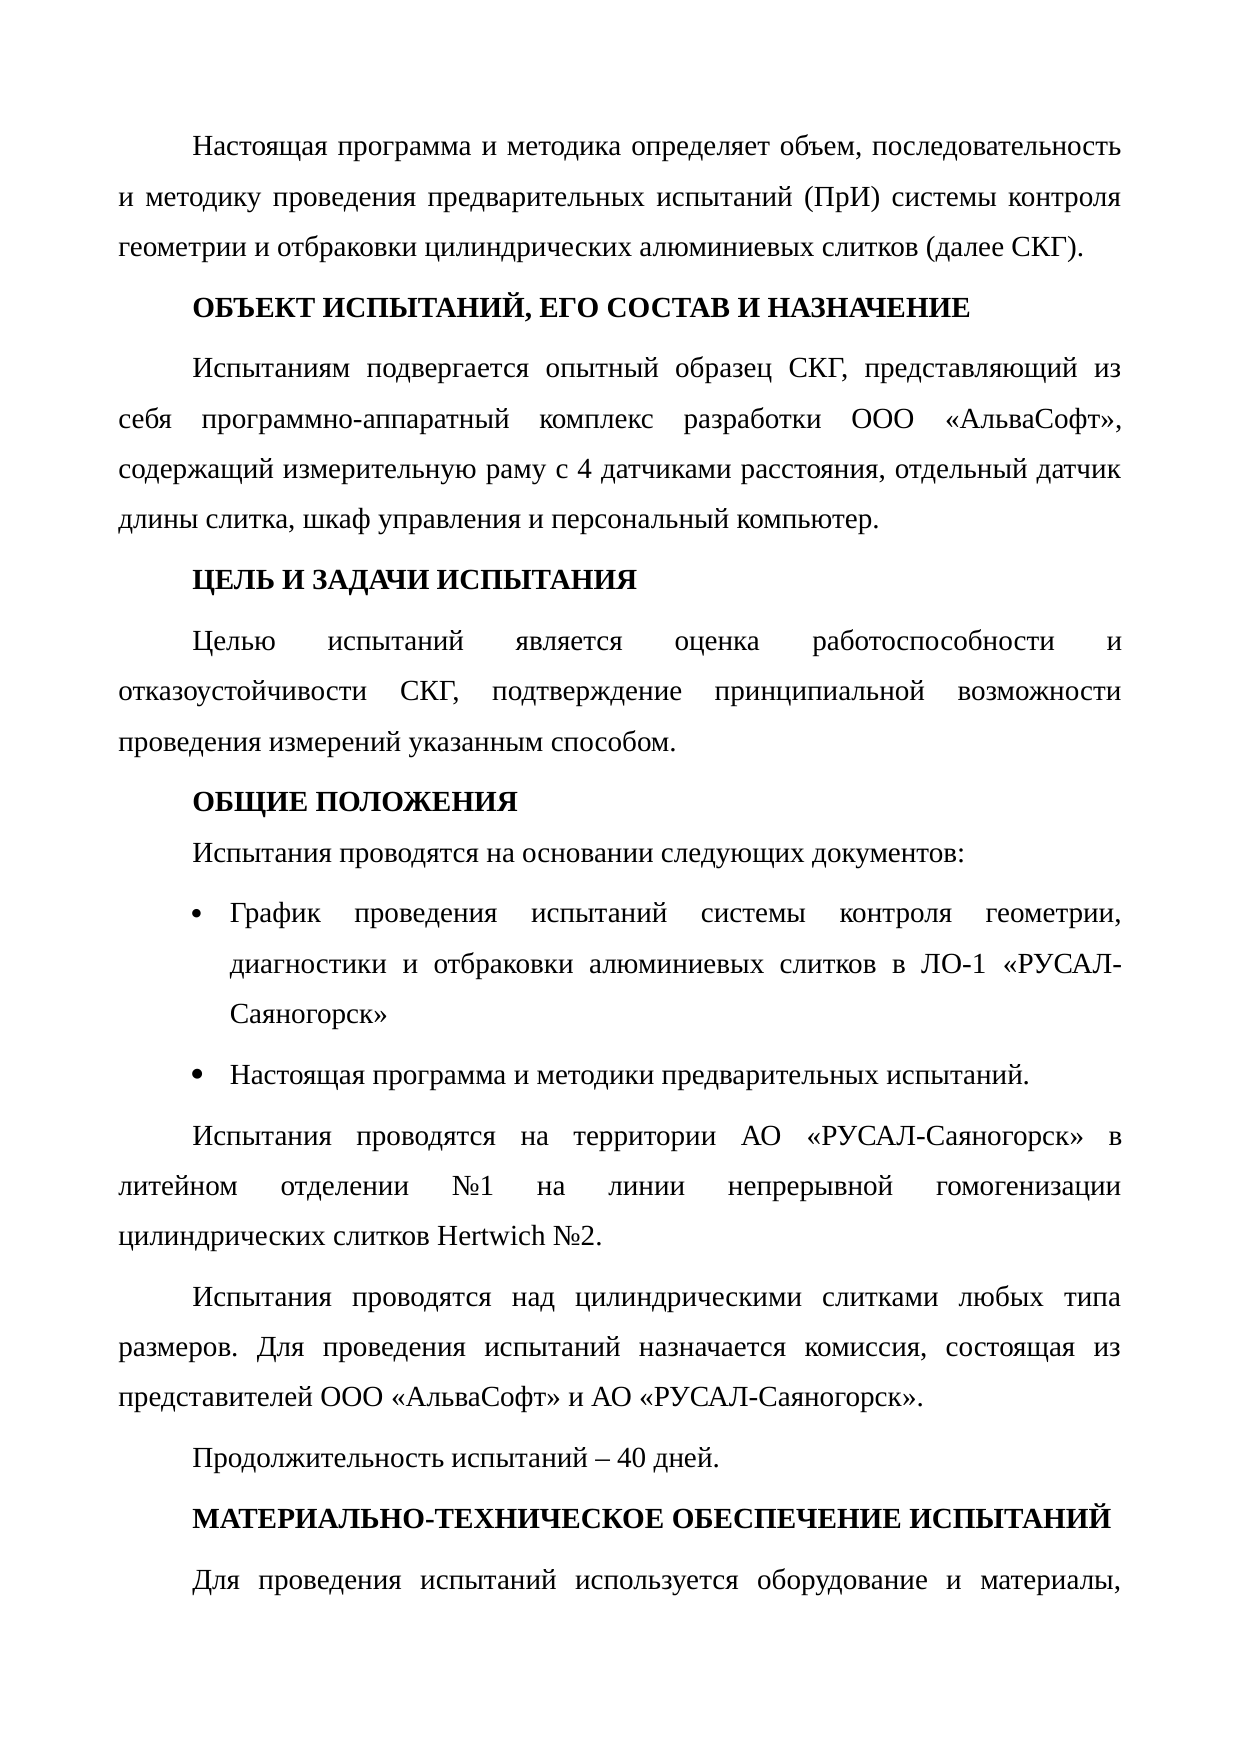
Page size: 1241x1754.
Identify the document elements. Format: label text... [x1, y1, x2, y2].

text Испытания проводятся на основании следующих документов: [118, 835, 1122, 868]
text Цель и задачи испытания [118, 562, 1122, 596]
text Продолжительность испытаний – 40 дней. [118, 1440, 1122, 1474]
text Объект испытаний, его состав и назначение [118, 290, 1122, 323]
text Общие положения [118, 784, 1122, 818]
text Настоящая программа и методика определяет объем, последовательность и методику проведения предварительных испытаний (ПрИ) системы контроля геометрии и отбраковки цилиндрических алюминиевых слитков (далее СКГ). [118, 128, 1122, 263]
text Испытания проводятся над цилиндрическими слитками любых типа размеров. Для проведения испытаний назначается комиссия, состоящая из представителей ООО «АльваСофт» и АО «РУСАЛ-Саяногорск». [118, 1279, 1122, 1413]
text Для проведения испытаний используется оборудование и материалы, [118, 1562, 1122, 1595]
list График проведения испытаний системы контроля геометрии, диагностики и отбраковки алюминиевых слитков в ЛО-1 «РУСАЛ-Саяногорск» [192, 895, 1122, 1029]
text Материально-техническое обеспечение испытаний [118, 1501, 1122, 1534]
text Целью испытаний является оценка работоспособности и отказоустойчивости СКГ, подтверждение принципиальной возможности проведения измерений указанным способом. [118, 623, 1122, 757]
text Испытаниям подвергается опытный образец СКГ, представляющий из себя программно-аппаратный комплекс разработки ООО «АльваСофт», содержащий измерительную раму с 4 датчиками расстояния, отдельный датчик длины слитка, шкаф управления и персональный компьютер. [118, 351, 1122, 535]
list Настоящая программа и методики предварительных испытаний. [192, 1057, 1122, 1090]
text Испытания проводятся на территории АО «РУСАЛ-Саяногорск» в литейном отделении №1 на линии непрерывной гомогенизации цилиндрических слитков Hertwich №2. [118, 1118, 1122, 1252]
